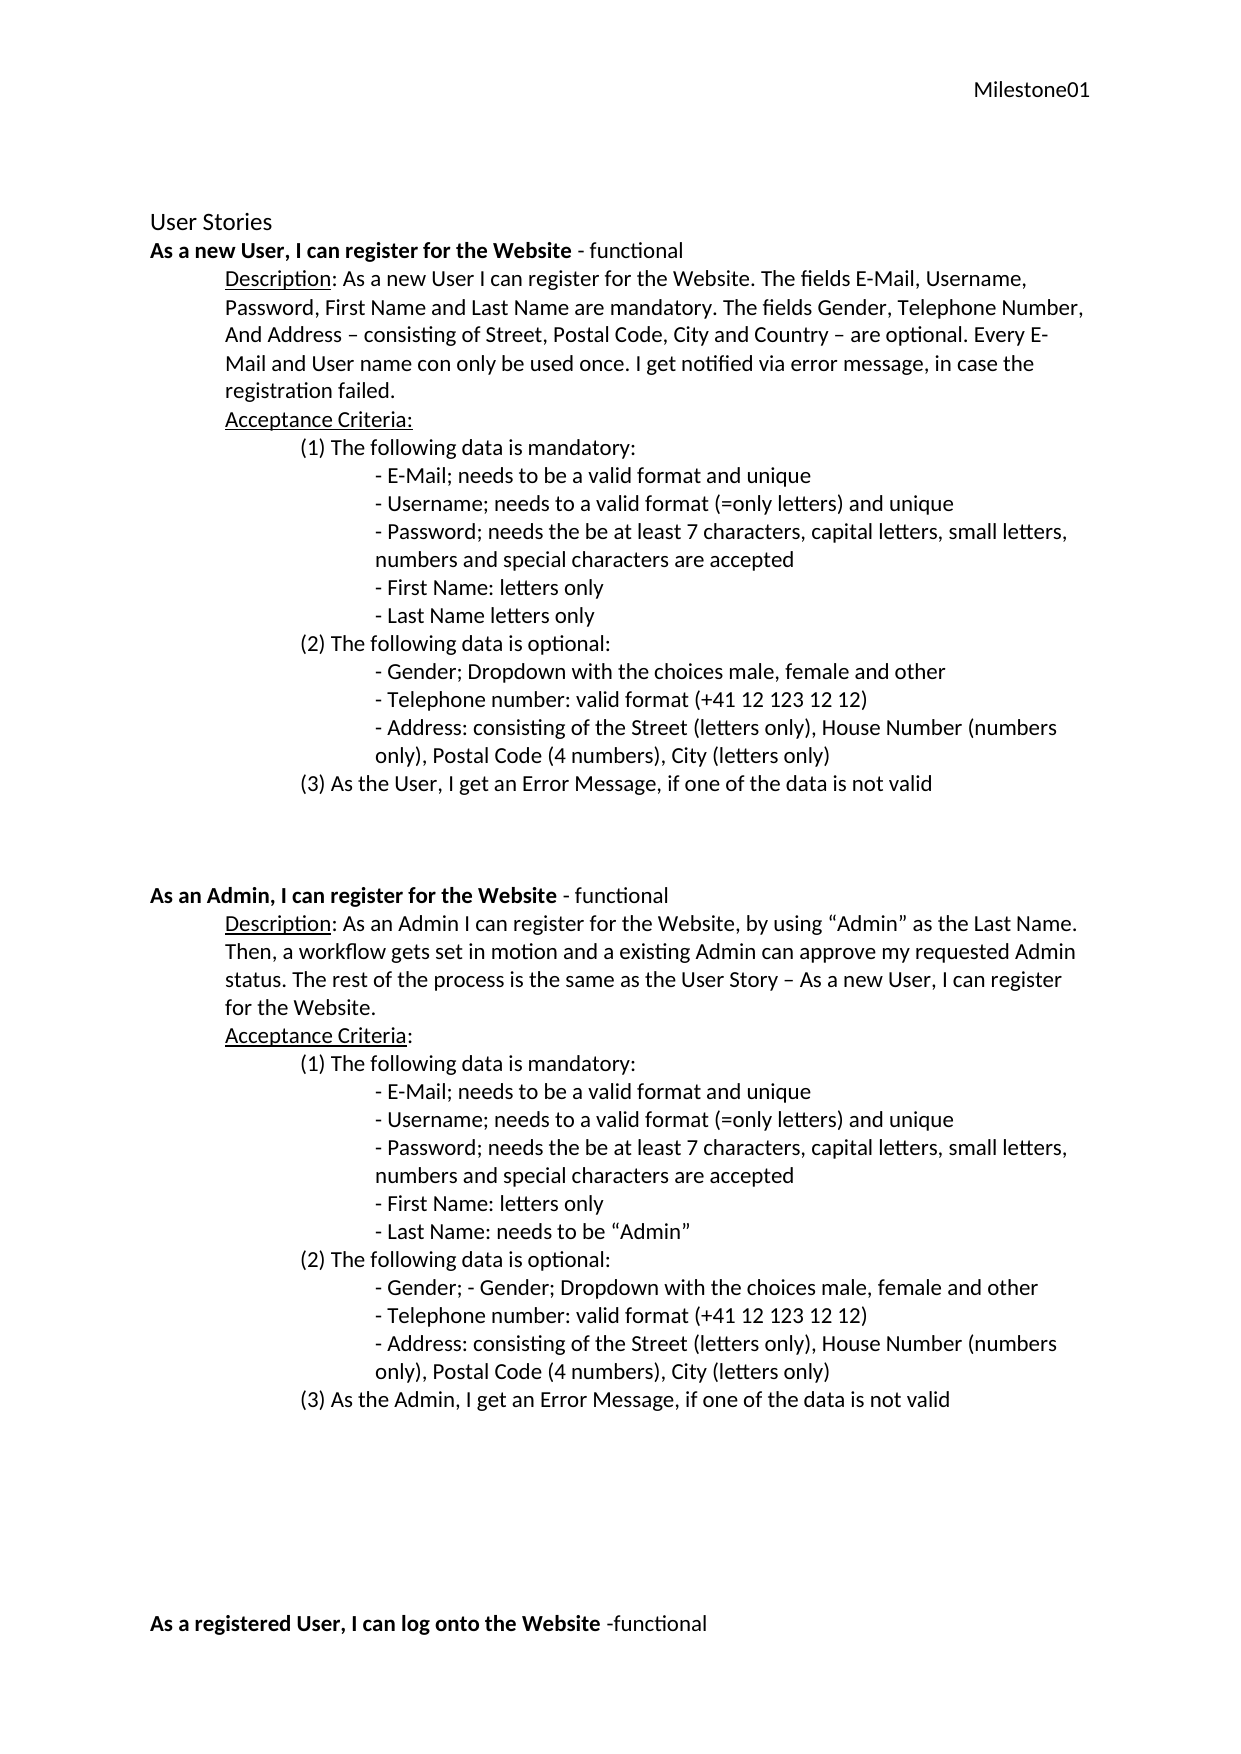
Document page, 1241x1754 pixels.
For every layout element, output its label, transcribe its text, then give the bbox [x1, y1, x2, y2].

text User Stories [150, 206, 1090, 237]
text - Last Name: needs to be “Admin” [375, 1217, 1090, 1245]
text As a registered User, I can log onto the Website -functional [150, 1609, 1090, 1638]
text (2) The following data is optional: [150, 629, 1090, 657]
text - Address: consisting of the Street (letters only), House Number (numbers only), Postal Code (4 numbers), City (letters only) [375, 713, 1090, 769]
text (2) The following data is optional: [150, 1245, 1090, 1273]
text As a new User, I can register for the Website - functional [150, 237, 1090, 264]
text (3) As the User, I get an Error Message, if one of the data is not valid [150, 769, 1090, 797]
text (1) The following data is mandatory: [225, 1049, 1090, 1077]
text - Gender; Dropdown with the choices male, female and other [150, 657, 1090, 685]
text - Username; needs to a valid format (=only letters) and unique [225, 1105, 1090, 1133]
text - E-Mail; needs to be a valid format and unique [225, 1077, 1090, 1105]
text And Address – consisting of Street, Postal Code, City and Country – are optional. Every E-Mail and User name con only be used once. I get notified via error message, in case the registration failed. [225, 321, 1090, 405]
text - First Name: letters only [375, 573, 1090, 601]
text - Address: consisting of the Street (letters only), House Number (numbers only), Postal Code (4 numbers), City (letters only) [375, 1329, 1090, 1385]
text - Telephone number: valid format (+41 12 123 12 12) [150, 685, 1090, 713]
text (1) The following data is mandatory: [225, 433, 1090, 461]
text Acceptance Criteria: [225, 1021, 1090, 1049]
text - First Name: letters only [375, 1189, 1090, 1217]
text - Gender; - Gender; Dropdown with the choices male, female and other [150, 1273, 1090, 1301]
text - Password; needs the be at least 7 characters, capital letters, small letters, numbers and special characters are accepted [375, 517, 1090, 573]
text (3) As the Admin, I get an Error Message, if one of the data is not valid [150, 1385, 1090, 1413]
text - Password; needs the be at least 7 characters, capital letters, small letters, numbers and special characters are accepted [375, 1133, 1090, 1189]
text Description: As an Admin I can register for the Website, by using “Admin” as the Last Name. Then, a workflow gets set in motion and a existing Admin can approve my requested Admin status. The rest of the process is the same as the User Story – As a new User, I can register for the Website. [225, 909, 1090, 1021]
text - E-Mail; needs to be a valid format and unique [225, 461, 1090, 489]
text - Last Name letters only [375, 601, 1090, 629]
text Description: As a new User I can register for the Website. The fields E-Mail, Username, Password, First Name and Last Name are mandatory. The fields Gender, Telephone Number, [225, 264, 1090, 321]
text Acceptance Criteria: [225, 405, 1090, 433]
text - Username; needs to a valid format (=only letters) and unique [225, 489, 1090, 517]
text - Telephone number: valid format (+41 12 123 12 12) [150, 1301, 1090, 1329]
text As an Admin, I can register for the Website - functional [150, 881, 1090, 909]
